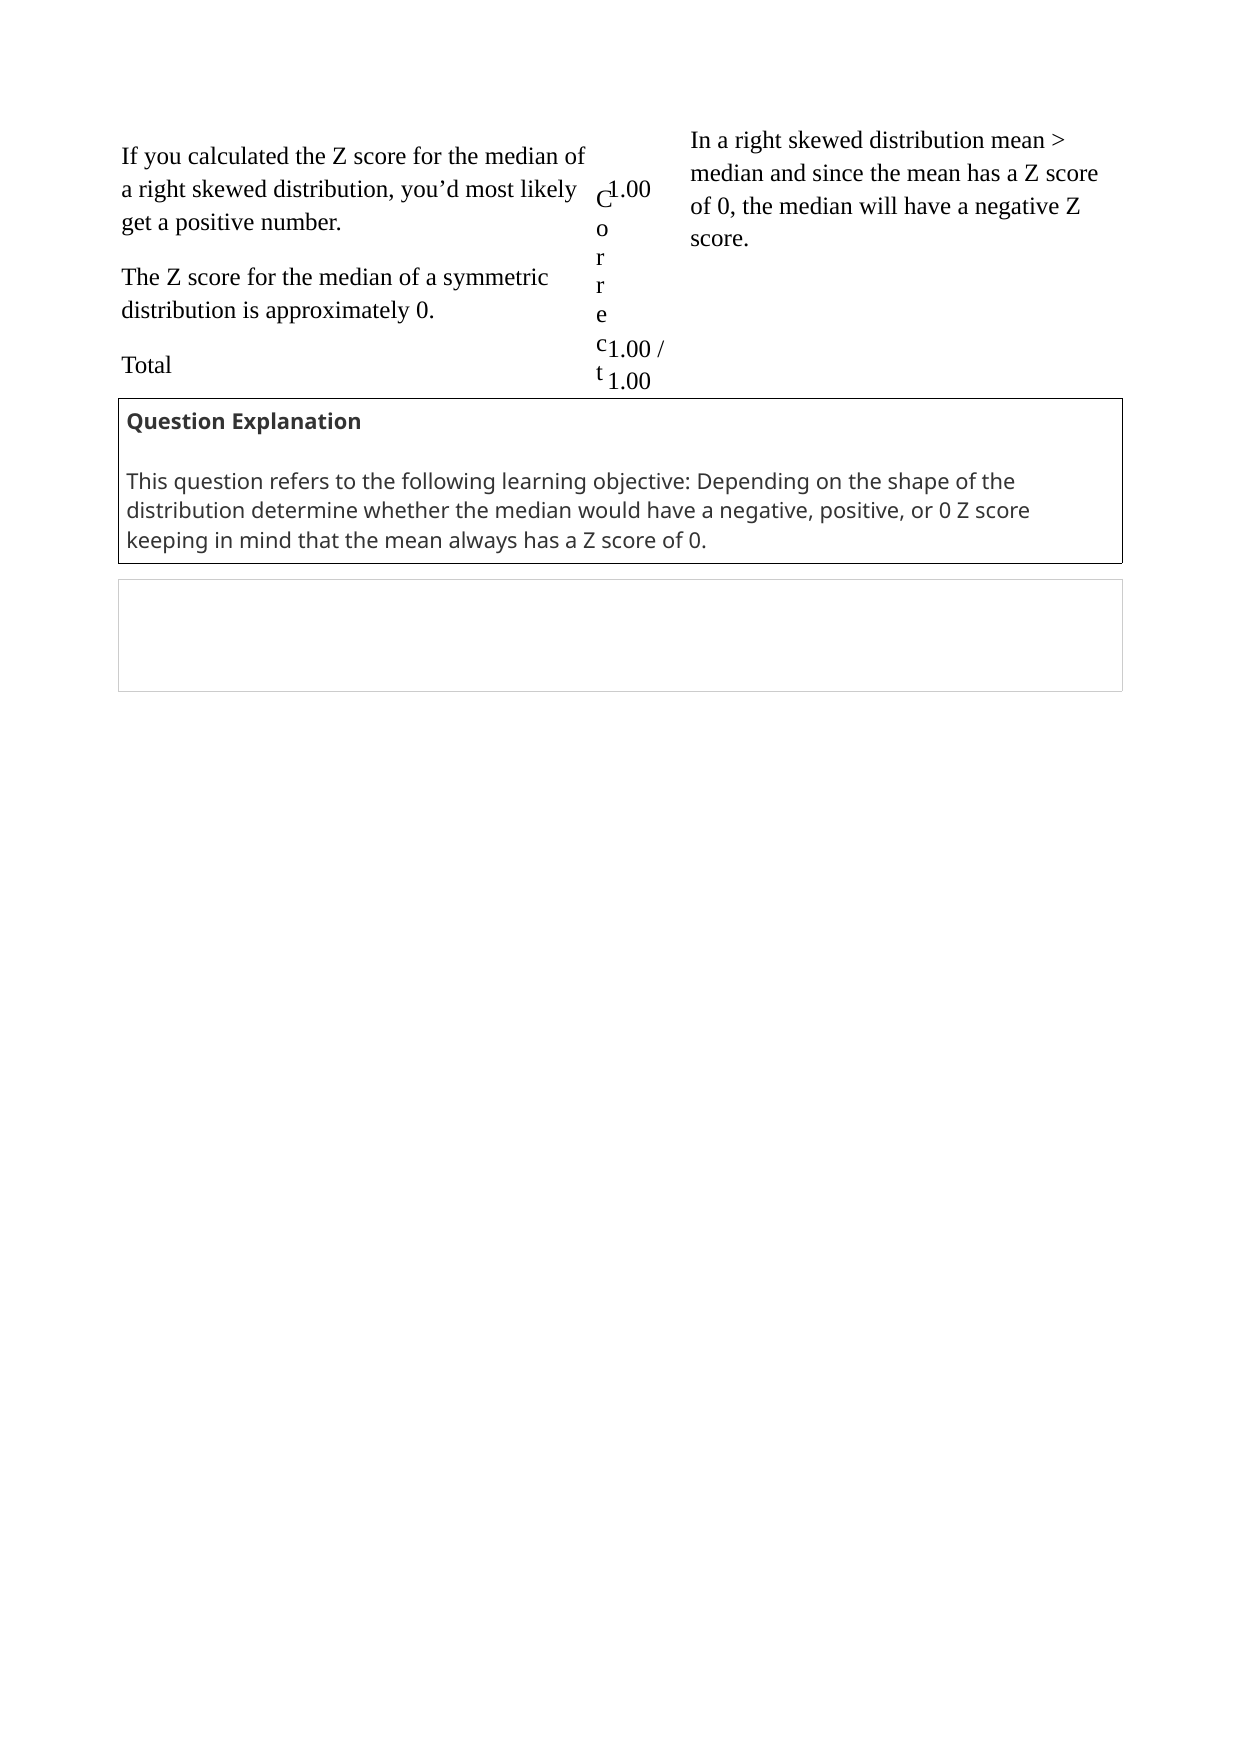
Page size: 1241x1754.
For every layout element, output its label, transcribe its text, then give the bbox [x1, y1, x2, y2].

table_cell The Z score for the median of a symmetric distribution is approximately 0. [118, 255, 593, 327]
table_cell [604, 255, 687, 327]
table_cell If you calculated the Z score for the median of a right skewed distribution, you’d most likely get a positive number. [118, 118, 593, 255]
table_cell [600, 192, 604, 206]
table_cell In a right skewed distribution mean > median and since the mean has a Z score of 0, the median will have a negative Z score. [687, 118, 1122, 255]
table_cell Total [118, 327, 593, 398]
table_cell [599, 340, 604, 350]
table_cell [687, 327, 1122, 398]
table_cell [598, 255, 604, 311]
table_cell [687, 255, 1122, 327]
table_cell 1.00 [604, 118, 687, 255]
table_cell 1.00 / 1.00 [604, 327, 687, 398]
table_cell [593, 327, 604, 398]
text Question Explanation This question refers to the following learning objective: Depending on the shape of the distribution determine whether the median would have a negative, positive, or 0 Z score keeping in mind that the mean always has a Z score of 0. [119, 399, 1122, 563]
table_cell [598, 327, 604, 341]
table_cell [593, 118, 604, 264]
